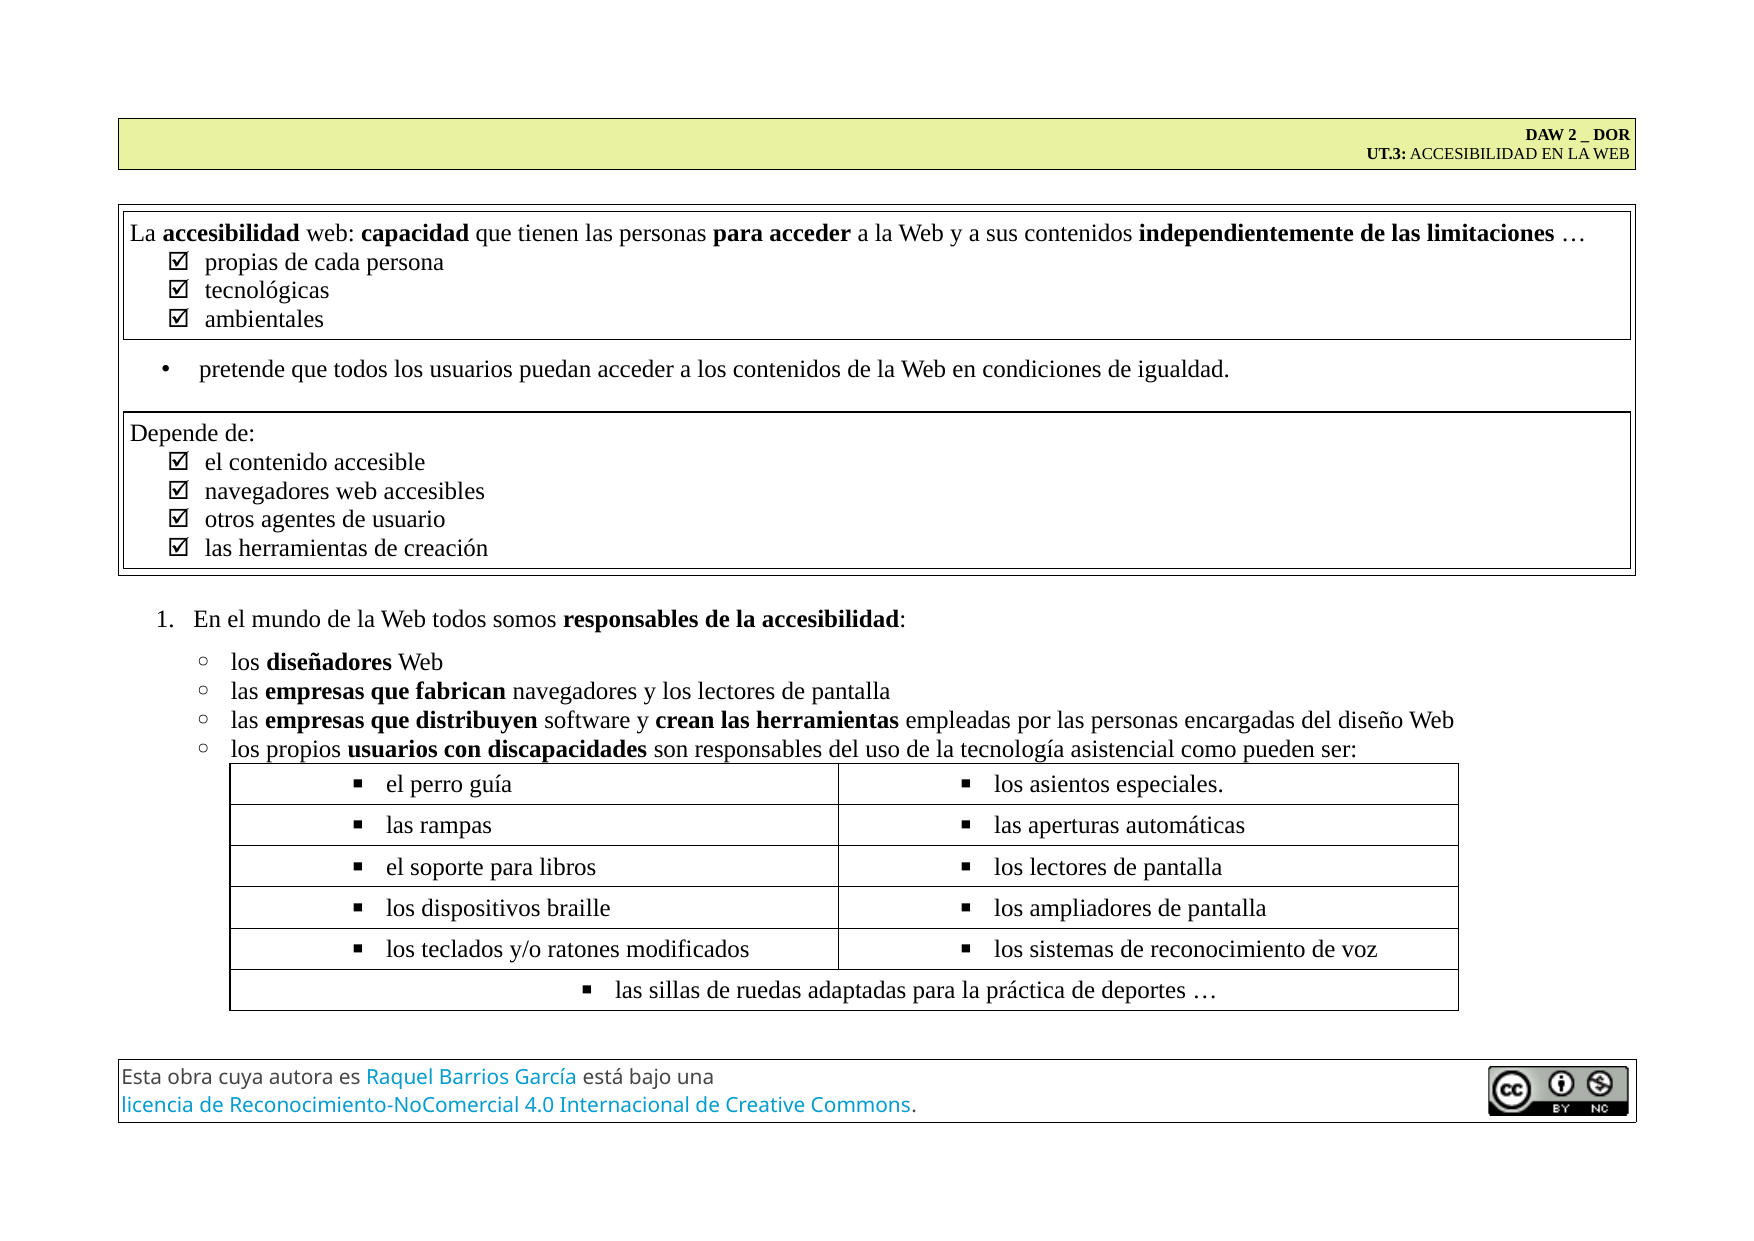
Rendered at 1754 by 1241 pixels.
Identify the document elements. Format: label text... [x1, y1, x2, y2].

table_header La accesibilidad web: capacidad que tienen las personas para acceder a la Web y a sus contenidos independientemente de las limitaciones … propias de cada persona tecnológicas ambientales [124, 212, 1630, 338]
list En el mundo de la Web todos somos responsables de la accesibilidad: [156, 604, 1636, 633]
table_header Depende de: el contenido accesible navegadores web accesibles otros agentes de usuario las herramientas de creación [124, 413, 1630, 568]
table_cell el soporte para libros [231, 846, 838, 886]
table_cell las aperturas automáticas [839, 805, 1458, 845]
table_cell los ampliadores de pantalla [839, 887, 1458, 927]
table_cell los teclados y/o ratones modificados [231, 929, 838, 969]
table_header pretende que todos los usuarios puedan acceder a los contenidos de la Web en condiciones de igualdad. [119, 205, 1635, 574]
list las empresas que fabrican navegadores y los lectores de pantalla [193, 676, 1636, 705]
list los diseñadores Web [193, 647, 1636, 676]
table_cell los dispositivos braille [231, 887, 838, 927]
table_cell los lectores de pantalla [839, 846, 1458, 886]
table_cell las sillas de ruedas adaptadas para la práctica de deportes … [231, 970, 1458, 1010]
list las empresas que distribuyen software y crean las herramientas empleadas por las personas encargadas del diseño Web [193, 705, 1636, 734]
table_cell los sistemas de reconocimiento de voz [839, 929, 1458, 969]
table_cell las rampas [231, 805, 838, 845]
table_header el perro guía [231, 764, 838, 804]
table_header los asientos especiales. [839, 764, 1458, 804]
list los propios usuarios con discapacidades son responsables del uso de la tecnología asistencial como pueden ser: [193, 734, 1636, 762]
picture [1488, 1066, 1629, 1116]
